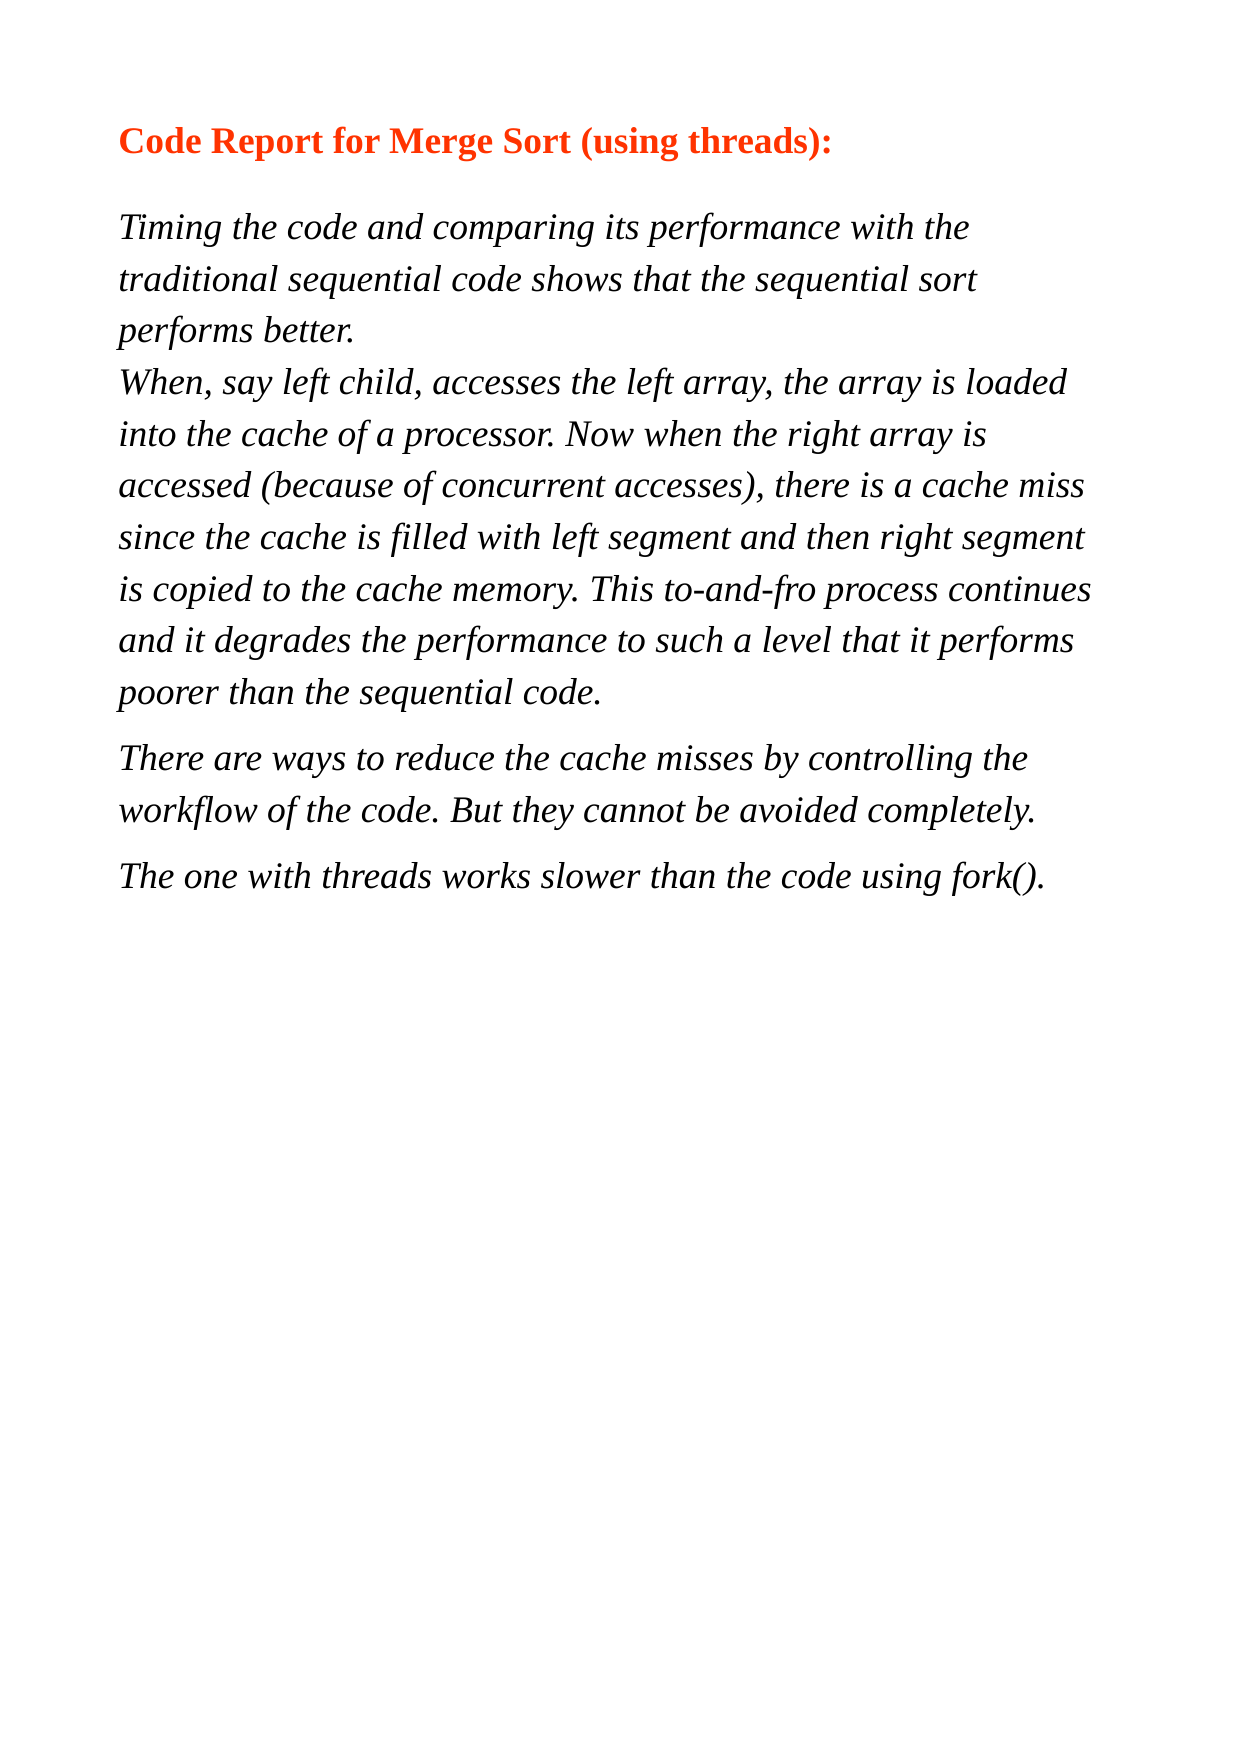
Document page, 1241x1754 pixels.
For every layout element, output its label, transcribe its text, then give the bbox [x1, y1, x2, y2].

text The one with threads works slower than the code using fork(). [118, 853, 1122, 897]
text Code Report for Merge Sort (using threads): [118, 118, 1122, 161]
text Timing the code and comparing its performance with the traditional sequential code shows that the sequential sort performs better. When, say left child, accesses the left array, the array is loaded into the cache of a processor. Now when the right array is accessed (because of concurrent accesses), there is a cache miss since the cache is filled with left segment and then right segment is copied to the cache memory. This to-and-fro process continues and it degrades the performance to such a level that it performs poorer than the sequential code. [118, 204, 1122, 712]
text There are ways to reduce the cache misses by controlling the workflow of the code. But they cannot be avoided completely. [118, 736, 1122, 830]
